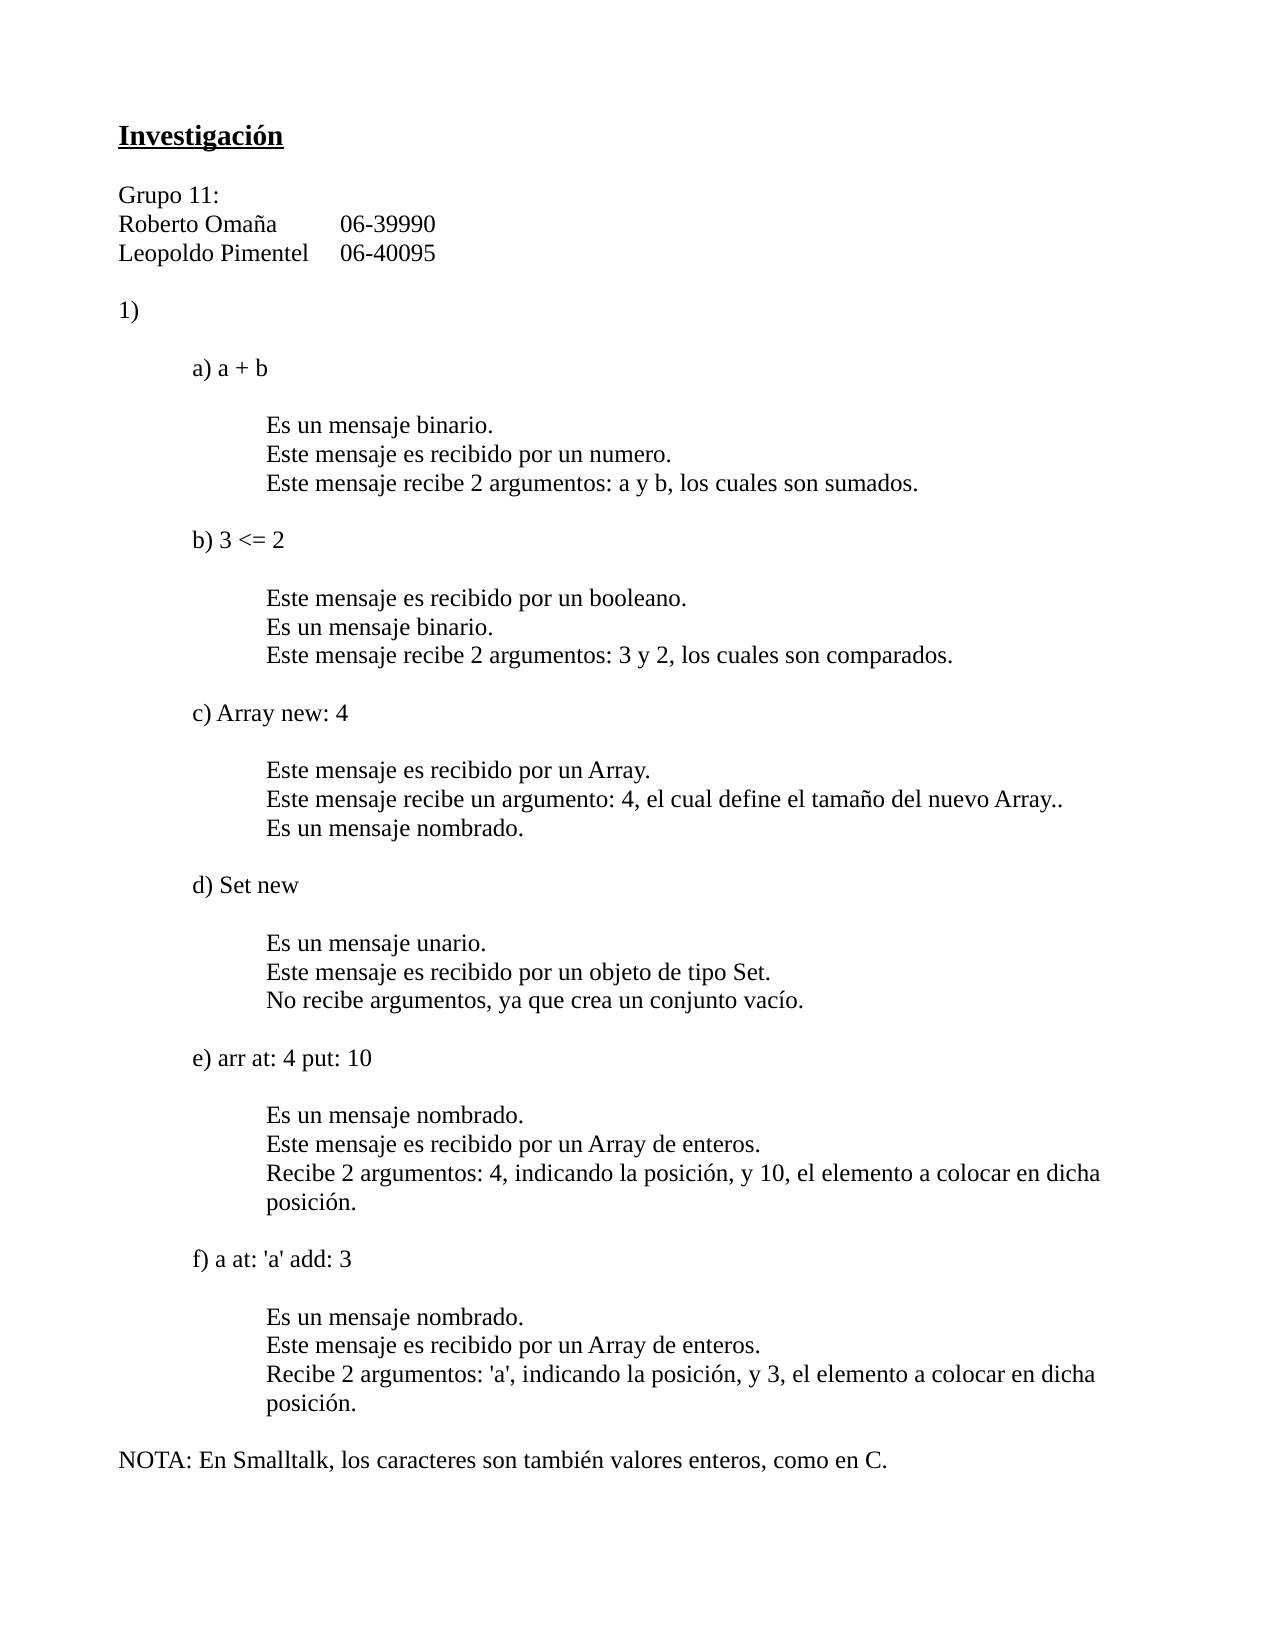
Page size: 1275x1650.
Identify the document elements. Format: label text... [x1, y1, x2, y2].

text Es un mensaje binario. [118, 410, 1157, 439]
text Es un mensaje unario. [118, 928, 1157, 957]
text Este mensaje es recibido por un numero. [118, 439, 1157, 468]
text Recibe 2 argumentos: 4, indicando la posición, y 10, el elemento a colocar en dicha posición. [118, 1158, 1157, 1215]
text Este mensaje recibe 2 argumentos: a y b, los cuales son sumados. [118, 468, 1157, 497]
text Grupo 11: [118, 180, 1157, 209]
text NOTA: En Smalltalk, los caracteres son también valores enteros, como en C. [118, 1445, 1157, 1474]
text Este mensaje es recibido por un Array de enteros. [118, 1330, 1157, 1359]
text Es un mensaje nombrado. [118, 1100, 1157, 1129]
text Este mensaje es recibido por un objeto de tipo Set. [118, 957, 1157, 985]
text e) arr at: 4 put: 10 [118, 1043, 1157, 1072]
text Recibe 2 argumentos: 'a', indicando la posición, y 3, el elemento a colocar en dicha posición. [118, 1359, 1157, 1417]
text Este mensaje recibe 2 argumentos: 3 y 2, los cuales son comparados. [118, 640, 1157, 669]
text Roberto Omaña 06-39990 [118, 209, 1157, 238]
text Leopoldo Pimentel 06-40095 [118, 238, 1157, 267]
text a) a + b [118, 353, 1157, 382]
text No recibe argumentos, ya que crea un conjunto vacío. [118, 985, 1157, 1014]
text Es un mensaje nombrado. [118, 813, 1157, 842]
text Este mensaje es recibido por un Array. [118, 755, 1157, 784]
text 1) [118, 295, 1157, 324]
text Es un mensaje binario. [118, 612, 1157, 640]
text Este mensaje es recibido por un Array de enteros. [118, 1129, 1157, 1158]
text Es un mensaje nombrado. [118, 1302, 1157, 1330]
text Investigación [118, 118, 1157, 152]
text b) 3 <= 2 [118, 525, 1157, 554]
text d) Set new [118, 870, 1157, 899]
text c) Array new: 4 [118, 698, 1157, 727]
text Este mensaje recibe un argumento: 4, el cual define el tamaño del nuevo Array.. [118, 784, 1157, 813]
text Este mensaje es recibido por un booleano. [118, 583, 1157, 612]
text f) a at: 'a' add: 3 [118, 1244, 1157, 1273]
